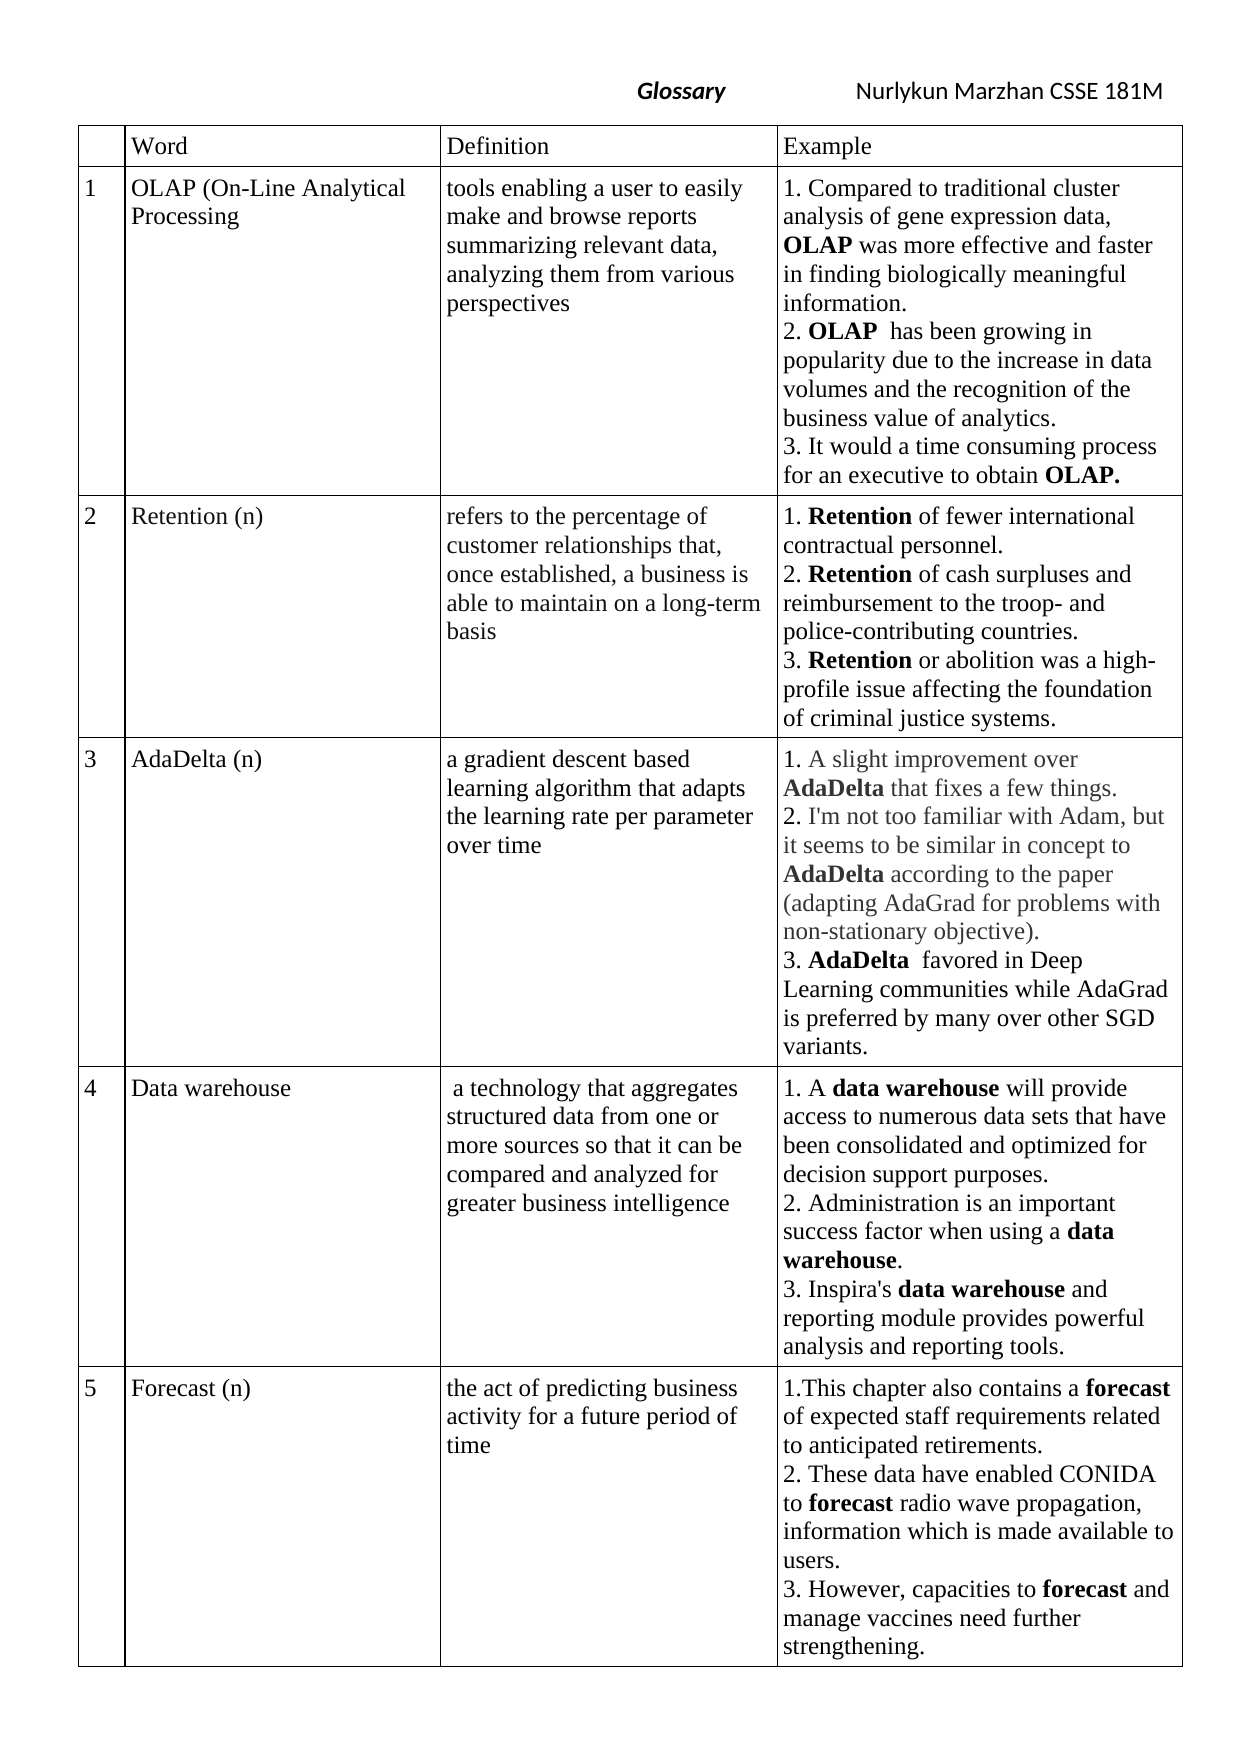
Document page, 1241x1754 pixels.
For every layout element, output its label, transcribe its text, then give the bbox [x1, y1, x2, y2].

table_cell refers to the percentage of customer relationships that, once established, a business is able to maintain on a long-term basis [441, 496, 777, 737]
table_cell 2 [79, 496, 124, 737]
table_cell a technology that aggregates structured data from one or more sources so that it can be compared and analyzed for greater business intelligence [441, 1067, 777, 1366]
table_cell Forecast (n) [126, 1367, 440, 1666]
table_cell 1. Retention of fewer international contractual personnel. 2. Retention of cash surpluses and reimbursement to the troop- and police-contributing countries. 3. Retention or abolition was a high-profile issue affecting the foundation of criminal justice systems. [778, 496, 1182, 737]
table_cell 3 [79, 738, 124, 1066]
table_cell 5 [79, 1367, 124, 1666]
table_cell 4 [79, 1067, 124, 1366]
table_header Example [778, 126, 1182, 166]
table_cell a gradient descent based learning algorithm that adapts the learning rate per parameter over time [441, 738, 777, 1066]
table_cell the act of predicting business activity for a future period of time [441, 1367, 777, 1666]
table_cell 1. Compared to traditional cluster analysis of gene expression data, OLAP was more effective and faster in finding biologically meaningful information. 2. OLAP has been growing in popularity due to the increase in data volumes and the recognition of the business value of analytics. 3. It would a time consuming process for an executive to obtain OLAP. [778, 167, 1182, 494]
table_cell tools enabling a user to easily make and browse reports summarizing relevant data, analyzing them from various perspectives [441, 167, 777, 494]
table_cell OLAP (On-Line Analytical Processing [126, 167, 440, 494]
table_cell 1. A slight improvement over AdaDelta that fixes a few things. 2. I'm not too familiar with Adam, but it seems to be similar in concept to AdaDelta according to the paper (adapting AdaGrad for problems with non-stationary objective). 3. AdaDelta favored in Deep Learning communities while AdaGrad is preferred by many over other SGD variants. [778, 738, 1182, 1066]
table_cell Data warehouse [126, 1067, 440, 1366]
table_header Word [126, 126, 440, 166]
text Glossary Nurlykun Marzhan CSSE 181M [75, 75, 1165, 106]
table_cell AdaDelta (n) [126, 738, 440, 1066]
table_header [79, 126, 124, 166]
table_cell 1.This chapter also contains a forecast of expected staff requirements related to anticipated retirements. 2. These data have enabled CONIDA to forecast radio wave propagation, information which is made available to users. 3. However, capacities to forecast and manage vaccines need further strengthening. [778, 1367, 1182, 1666]
table_header Definition [441, 126, 777, 166]
table_cell 1. A data warehouse will provide access to numerous data sets that have been consolidated and optimized for decision support purposes. 2. Administration is an important success factor when using a data warehouse. 3. Inspira's data warehouse and reporting module provides powerful analysis and reporting tools. [778, 1067, 1182, 1366]
table_cell 1 [79, 167, 124, 494]
table_cell Retention (n) [126, 496, 440, 737]
